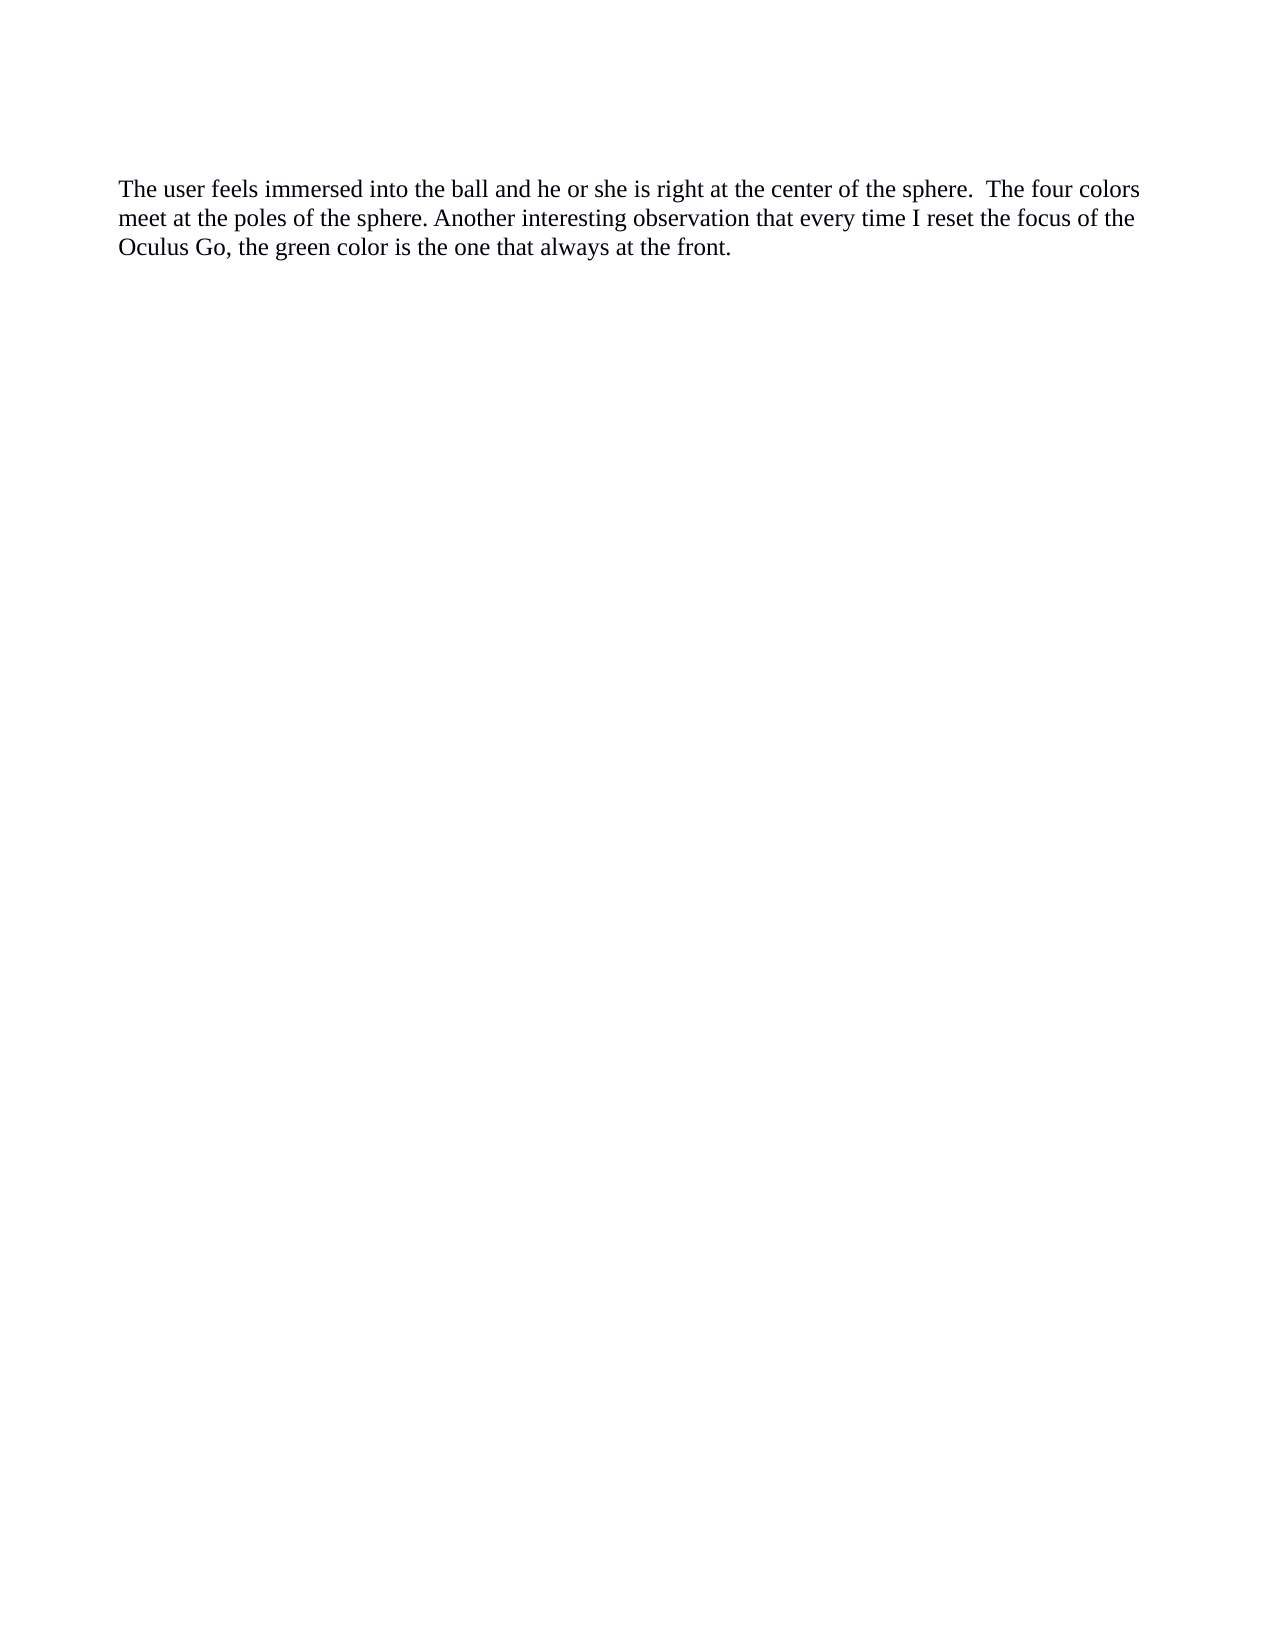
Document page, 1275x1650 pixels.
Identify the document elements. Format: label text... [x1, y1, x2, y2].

subtitle The user feels immersed into the ball and he or she is right at the center of the sphere. The four colors meet at the poles of the sphere. Another interesting observation that every time I reset the focus of the Oculus Go, the green color is the one that always at the front. [118, 174, 1157, 260]
